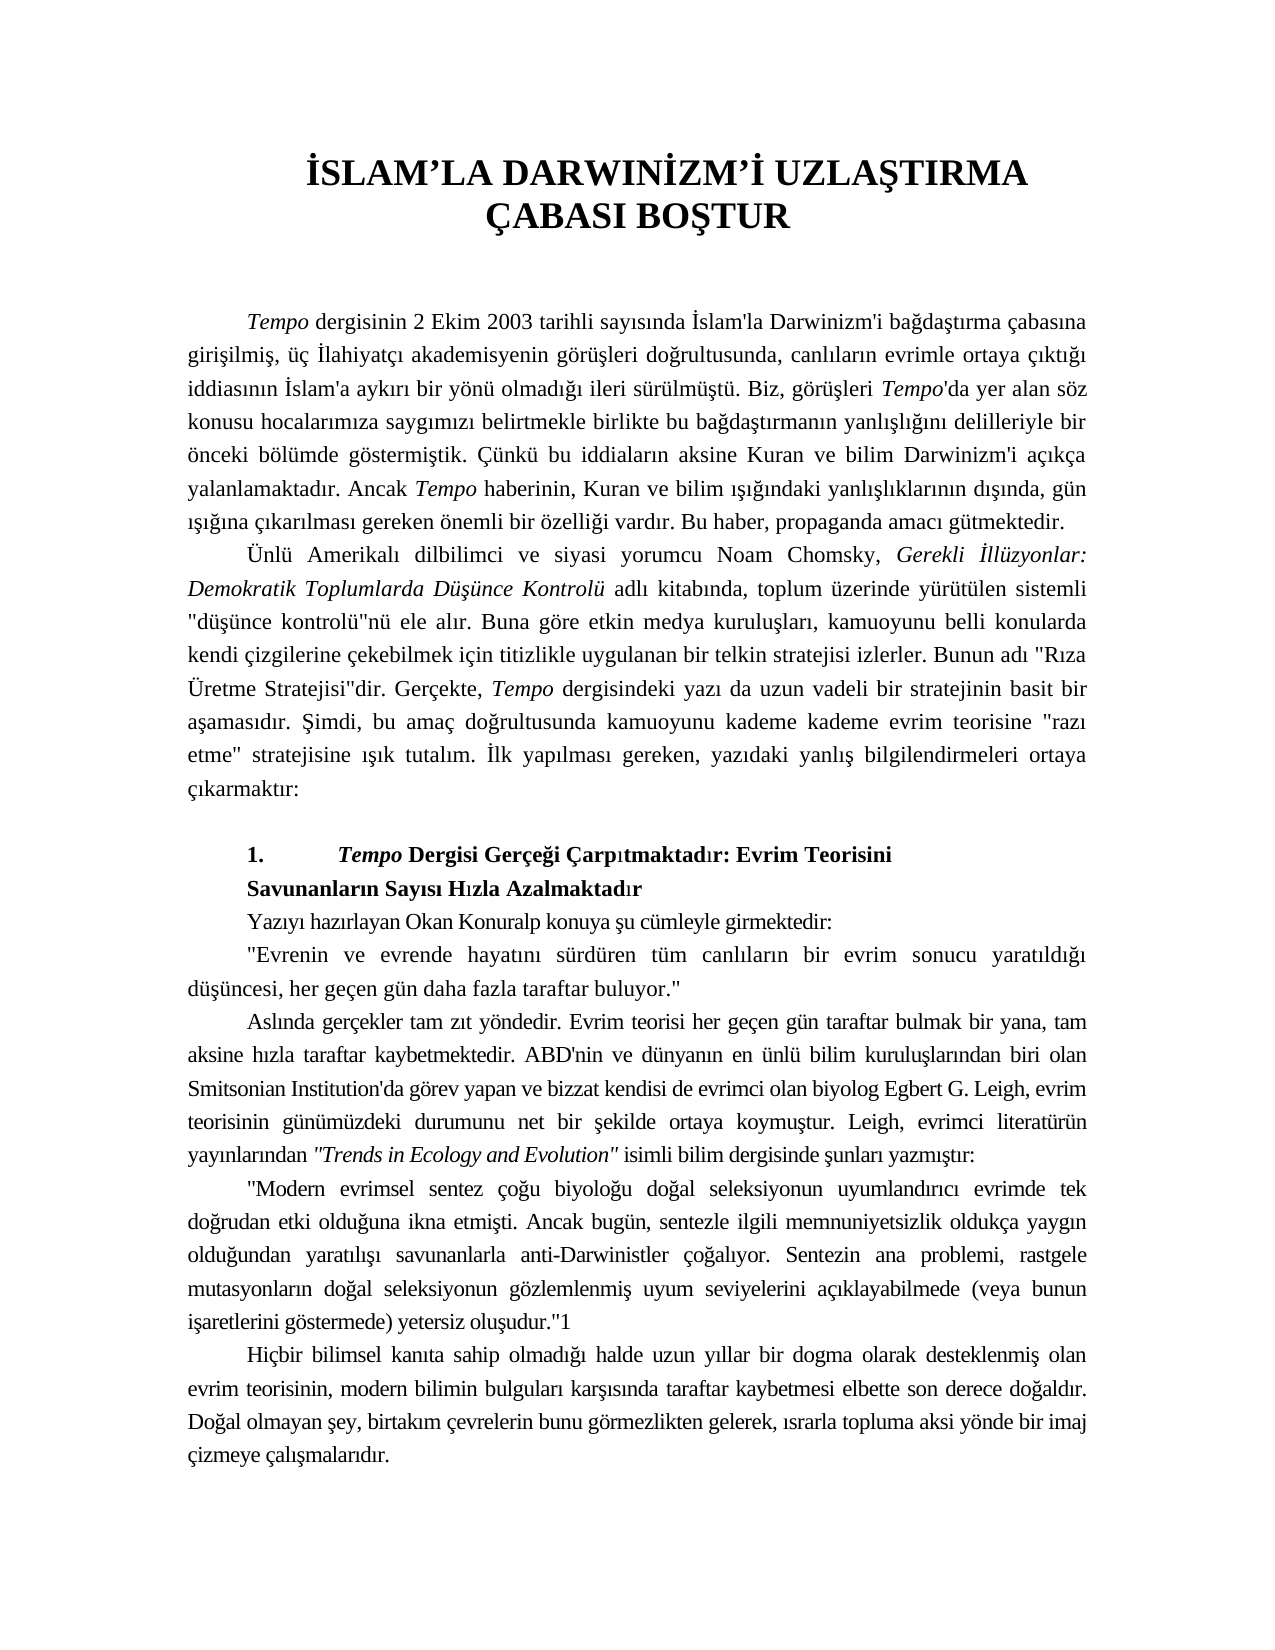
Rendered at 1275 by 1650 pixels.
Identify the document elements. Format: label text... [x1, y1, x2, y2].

text "Evrenin ve evrende hayatını sürdüren tüm canlıların bir evrim sonucu yaratıldığı düşüncesi, her geçen gün daha fazla taraftar buluyor." [187, 936, 1087, 1003]
text Savunanların Sayısı Hızla Azalmaktadır [187, 869, 1087, 903]
text Hiçbir bilimsel kanıta sahip olmadığı halde uzun yıllar bir dogma olarak desteklenmiş olan evrim teorisinin, modern bilimin bulguları karşısında taraftar kaybetmesi elbette son derece doğaldır. Doğal olmayan şey, birtakım çevrelerin bunu görmezlikten gelerek, ısrarla topluma aksi yönde bir imaj çizmeye çalışmalarıdır. [187, 1336, 1087, 1469]
text Tempo dergisinin 2 Ekim 2003 tarihli sayısında İslam'la Darwinizm'i bağdaştırma çabasına girişilmiş, üç İlahiyatçı akademisyenin görüşleri doğrultusunda, canlıların evrimle ortaya çıktığı iddiasının İslam'a aykırı bir yönü olmadığı ileri sürülmüştü. Biz, görüşleri Tempo'da yer alan söz konusu hocalarımıza saygımızı belirtmekle birlikte bu bağdaştırmanın yanlışlığını delilleriyle bir önceki bölümde göstermiştik. Çünkü bu iddiaların aksine Kuran ve bilim Darwinizm'i açıkça yalanlamaktadır. Ancak Tempo haberinin, Kuran ve bilim ışığındaki yanlışlıklarının dışında, gün ışığına çıkarılması gereken önemli bir özelliği vardır. Bu haber, propaganda amacı gütmektedir. [187, 303, 1087, 536]
text Aslında gerçekler tam zıt yöndedir. Evrim teorisi her geçen gün taraftar bulmak bir yana, tam aksine hızla taraftar kaybetmektedir. ABD'nin ve dünyanın en ünlü bilim kuruluşlarından biri olan Smitsonian Institution'da görev yapan ve bizzat kendisi de evrimci olan biyolog Egbert G. Leigh, evrim teorisinin günümüzdeki durumunu net bir şekilde ortaya koymuştur. Leigh, evrimci literatürün yayınlarından "Trends in Ecology and Evolution" isimli bilim dergisinde şunları yazmıştır: [187, 1003, 1087, 1169]
text 1. Tempo Dergisi Gerçeği Çarpıtmaktadır: Evrim Teorisini [187, 836, 1087, 869]
text "Modern evrimsel sentez çoğu biyoloğu doğal seleksiyonun uyumlandırıcı evrimde tek doğrudan etki olduğuna ikna etmişti. Ancak bugün, sentezle ilgili memnuniyetsizlik oldukça yaygın olduğundan yaratılışı savunanlarla anti-Darwinistler çoğalıyor. Sentezin ana problemi, rastgele mutasyonların doğal seleksiyonun gözlemlenmiş uyum seviyelerini açıklayabilmede (veya bunun işaretlerini göstermede) yetersiz oluşudur."1 [187, 1169, 1087, 1336]
text Yazıyı hazırlayan Okan Konuralp konuya şu cümleyle girmektedir: [187, 903, 1087, 936]
text Ünlü Amerikalı dilbilimci ve siyasi yorumcu Noam Chomsky, Gerekli İllüzyonlar: Demokratik Toplumlarda Düşünce Kontrolü adlı kitabında, toplum üzerinde yürütülen sistemli "düşünce kontrolü"nü ele alır. Buna göre etkin medya kuruluşları, kamuoyunu belli konularda kendi çizgilerine çekebilmek için titizlikle uygulanan bir telkin stratejisi izlerler. Bunun adı "Rıza Üretme Stratejisi"dir. Gerçekte, Tempo dergisindeki yazı da uzun vadeli bir stratejinin basit bir aşamasıdır. Şimdi, bu amaç doğrultusunda kamuoyunu kademe kademe evrim teorisine "razı etme" stratejisine ışık tutalım. İlk yapılması gereken, yazıdaki yanlış bilgilendirmeleri ortaya çıkarmaktır: [187, 536, 1087, 803]
text İSLAM’LA DARWINİZM’İ UZLAŞTIRMA ÇABASI BOŞTUR [187, 150, 1087, 236]
